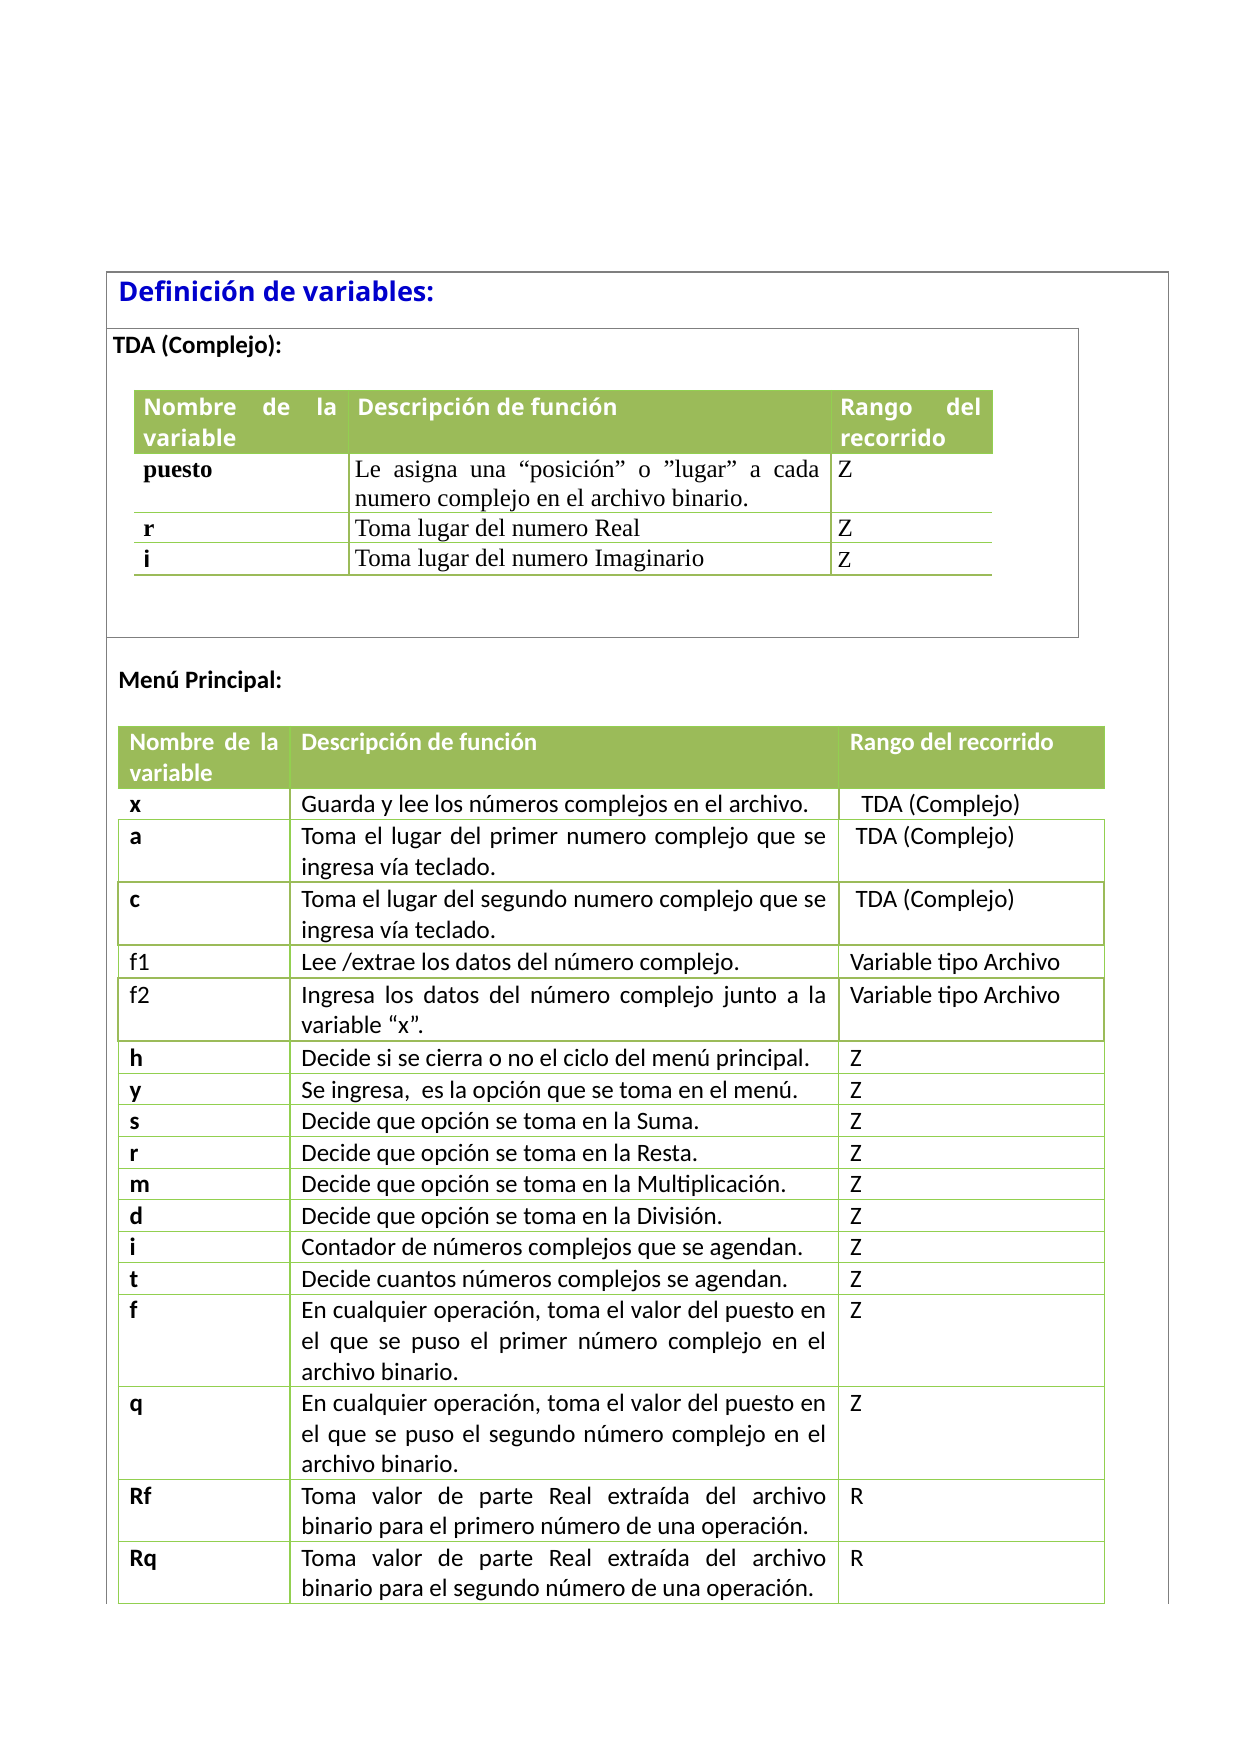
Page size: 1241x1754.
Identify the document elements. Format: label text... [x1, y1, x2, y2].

table_cell r [119, 1137, 289, 1167]
table_cell Toma lugar del numero Imaginario [350, 543, 830, 574]
table_cell Decide si se cierra o no el ciclo del menú principal. [291, 1042, 838, 1073]
table_cell h [119, 1042, 289, 1073]
table_cell En cualquier operación, toma el valor del puesto en el que se puso el segundo número complejo en el archivo binario. [291, 1387, 838, 1479]
table_cell Decide que opción se toma en la Multiplicación. [291, 1169, 838, 1199]
table_cell Z [839, 1074, 1104, 1104]
table_cell Z [832, 513, 992, 542]
table_header Nombre de la variable [135, 391, 348, 453]
table_cell f1 [119, 946, 289, 977]
table_cell Z [839, 1295, 1104, 1386]
table_cell Variable tipo Archivo [840, 979, 1103, 1040]
table_cell Variable tipo Archivo [839, 946, 1104, 977]
table_cell R [839, 1480, 1104, 1541]
table_cell Rq [119, 1542, 289, 1603]
table_cell Z [839, 1387, 1104, 1479]
table_cell r [134, 513, 348, 542]
table_cell R [839, 1542, 1104, 1603]
table_cell Z [839, 1042, 1104, 1073]
table_header Definición de variables: Menú Principal: [107, 273, 1168, 1604]
table_cell Decide que opción se toma en la Resta. [291, 1137, 838, 1167]
table_cell Decide cuantos números complejos se agendan. [291, 1263, 838, 1294]
table_cell s [119, 1105, 289, 1136]
table_cell y [119, 1074, 289, 1104]
table_cell Z [839, 1232, 1104, 1262]
table_header Rango del recorrido [832, 391, 992, 453]
table_cell Decide que opción se toma en la División. [291, 1200, 838, 1231]
table_cell Guarda y lee los números complejos en el archivo. [291, 789, 838, 819]
table_cell Z [839, 1263, 1104, 1294]
table_header Descripción de función [291, 727, 838, 788]
table_cell Toma el lugar del segundo numero complejo que se ingresa vía teclado. [291, 883, 838, 944]
table_cell Toma valor de parte Real extraída del archivo binario para el segundo número de una operación. [291, 1542, 838, 1603]
table_cell f2 [119, 979, 289, 1040]
table_cell x [118, 789, 289, 819]
table_cell En cualquier operación, toma el valor del puesto en el que se puso el primer número complejo en el archivo binario. [291, 1295, 838, 1386]
table_cell i [134, 543, 348, 574]
table_cell Toma lugar del numero Real [350, 513, 830, 542]
table_cell Toma valor de parte Real extraída del archivo binario para el primero número de una operación. [291, 1480, 838, 1541]
table_cell q [119, 1387, 289, 1479]
table_cell TDA (Complejo) [840, 789, 1104, 819]
table_cell Toma el lugar del primer numero complejo que se ingresa vía teclado. [291, 820, 838, 881]
table_cell Z [839, 1200, 1104, 1231]
table_cell Rf [119, 1480, 289, 1541]
table_header Rango del recorrido [839, 727, 1104, 788]
table_cell TDA (Complejo) [839, 820, 1104, 881]
table_cell puesto [134, 454, 348, 512]
table_cell Z [832, 543, 992, 574]
table_cell Z [839, 1169, 1104, 1199]
table_cell c [119, 883, 289, 944]
table_cell Decide que opción se toma en la Suma. [291, 1105, 838, 1136]
table_cell Z [832, 454, 992, 512]
table_cell m [119, 1169, 289, 1199]
table_header Nombre de la variable [119, 727, 289, 788]
table_cell d [119, 1200, 289, 1231]
table_cell Z [839, 1105, 1104, 1136]
table_cell i [119, 1232, 289, 1262]
table_cell Se ingresa, es la opción que se toma en el menú. [291, 1074, 838, 1104]
table_cell Ingresa los datos del número complejo junto a la variable “x”. [291, 979, 838, 1040]
table_cell f [119, 1295, 289, 1386]
table_cell TDA (Complejo) [840, 883, 1103, 944]
table_cell Lee /extrae los datos del número complejo. [291, 946, 838, 977]
table_cell Le asigna una “posición” o ”lugar” a cada numero complejo en el archivo binario. [350, 454, 830, 512]
table_cell t [119, 1263, 289, 1294]
table_header TDA (Complejo): [107, 329, 1078, 637]
table_cell Contador de números complejos que se agendan. [291, 1232, 838, 1262]
table_header Descripción de función [349, 391, 831, 453]
table_cell Z [839, 1137, 1104, 1167]
table_cell a [119, 820, 289, 881]
